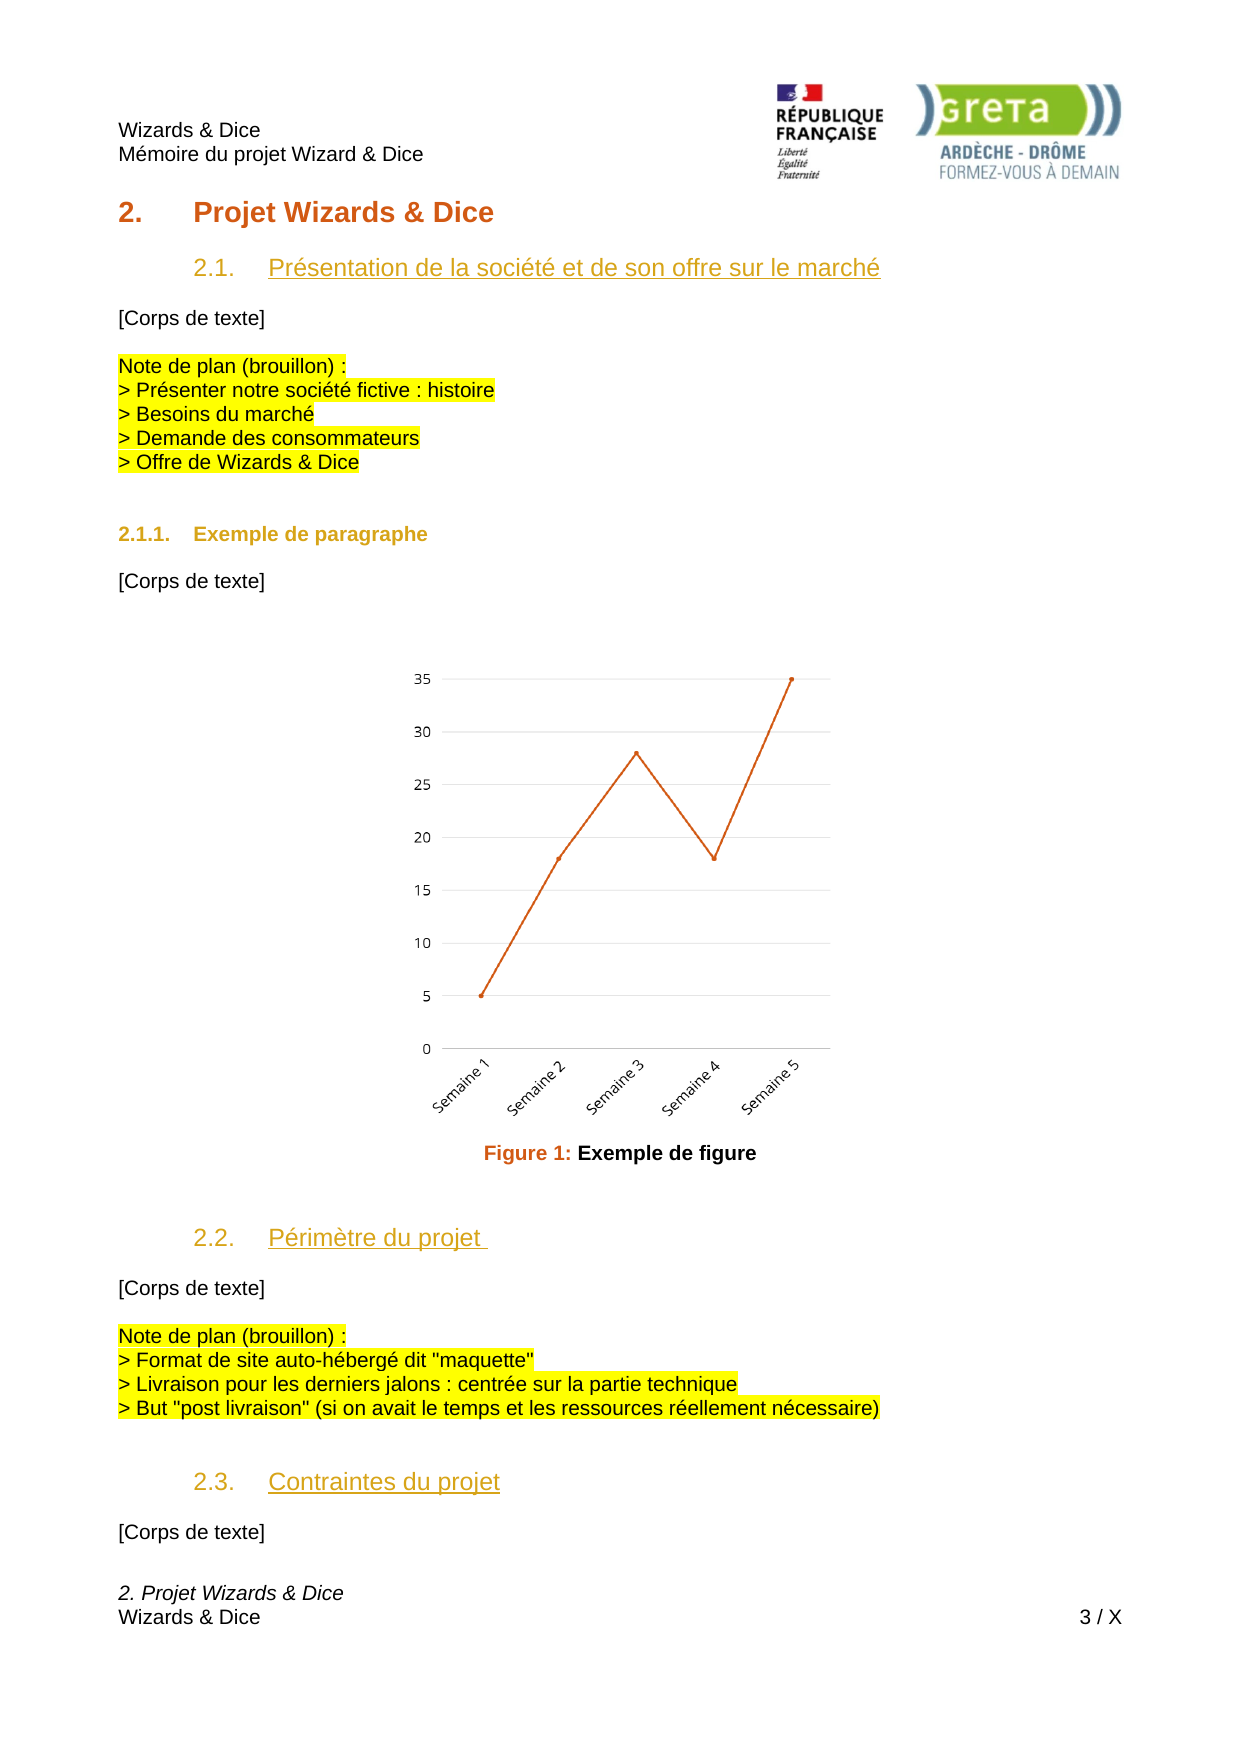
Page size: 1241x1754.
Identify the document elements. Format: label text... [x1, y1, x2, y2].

text [Corps de texte] [118, 306, 1122, 330]
subtitle Périmètre du projet [193, 1223, 1122, 1252]
text > Offre de Wizards & Dice [118, 449, 1122, 473]
text > But "post livraison" (si on avait le temps et les ressources réellement nécessaire) [118, 1395, 1122, 1419]
subtitle Contraintes du projet [193, 1467, 1122, 1496]
text Note de plan (brouillon) : [118, 354, 1122, 378]
text > Demande des consommateurs [118, 426, 1122, 449]
text [Corps de texte] [118, 569, 1122, 593]
text > Format de site auto-hébergé dit "maquette" [118, 1347, 1122, 1371]
text [Corps de texte] [118, 1276, 1122, 1299]
picture [390, 653, 851, 1129]
subtitle Exemple de paragraphe [118, 521, 1122, 545]
text Figure 1: Exemple de figure [390, 1129, 850, 1165]
text Note de plan (brouillon) : [118, 1323, 1122, 1347]
text > Livraison pour les derniers jalons : centrée sur la partie technique [118, 1371, 1122, 1395]
subtitle Projet Wizards & Dice [118, 196, 1122, 229]
subtitle Présentation de la société et de son offre sur le marché [193, 253, 1122, 282]
picture [776, 82, 1124, 182]
text > Besoins du marché [118, 402, 1122, 426]
text > Présenter notre société fictive : histoire [118, 378, 1122, 402]
text [Corps de texte] [118, 1520, 1122, 1544]
